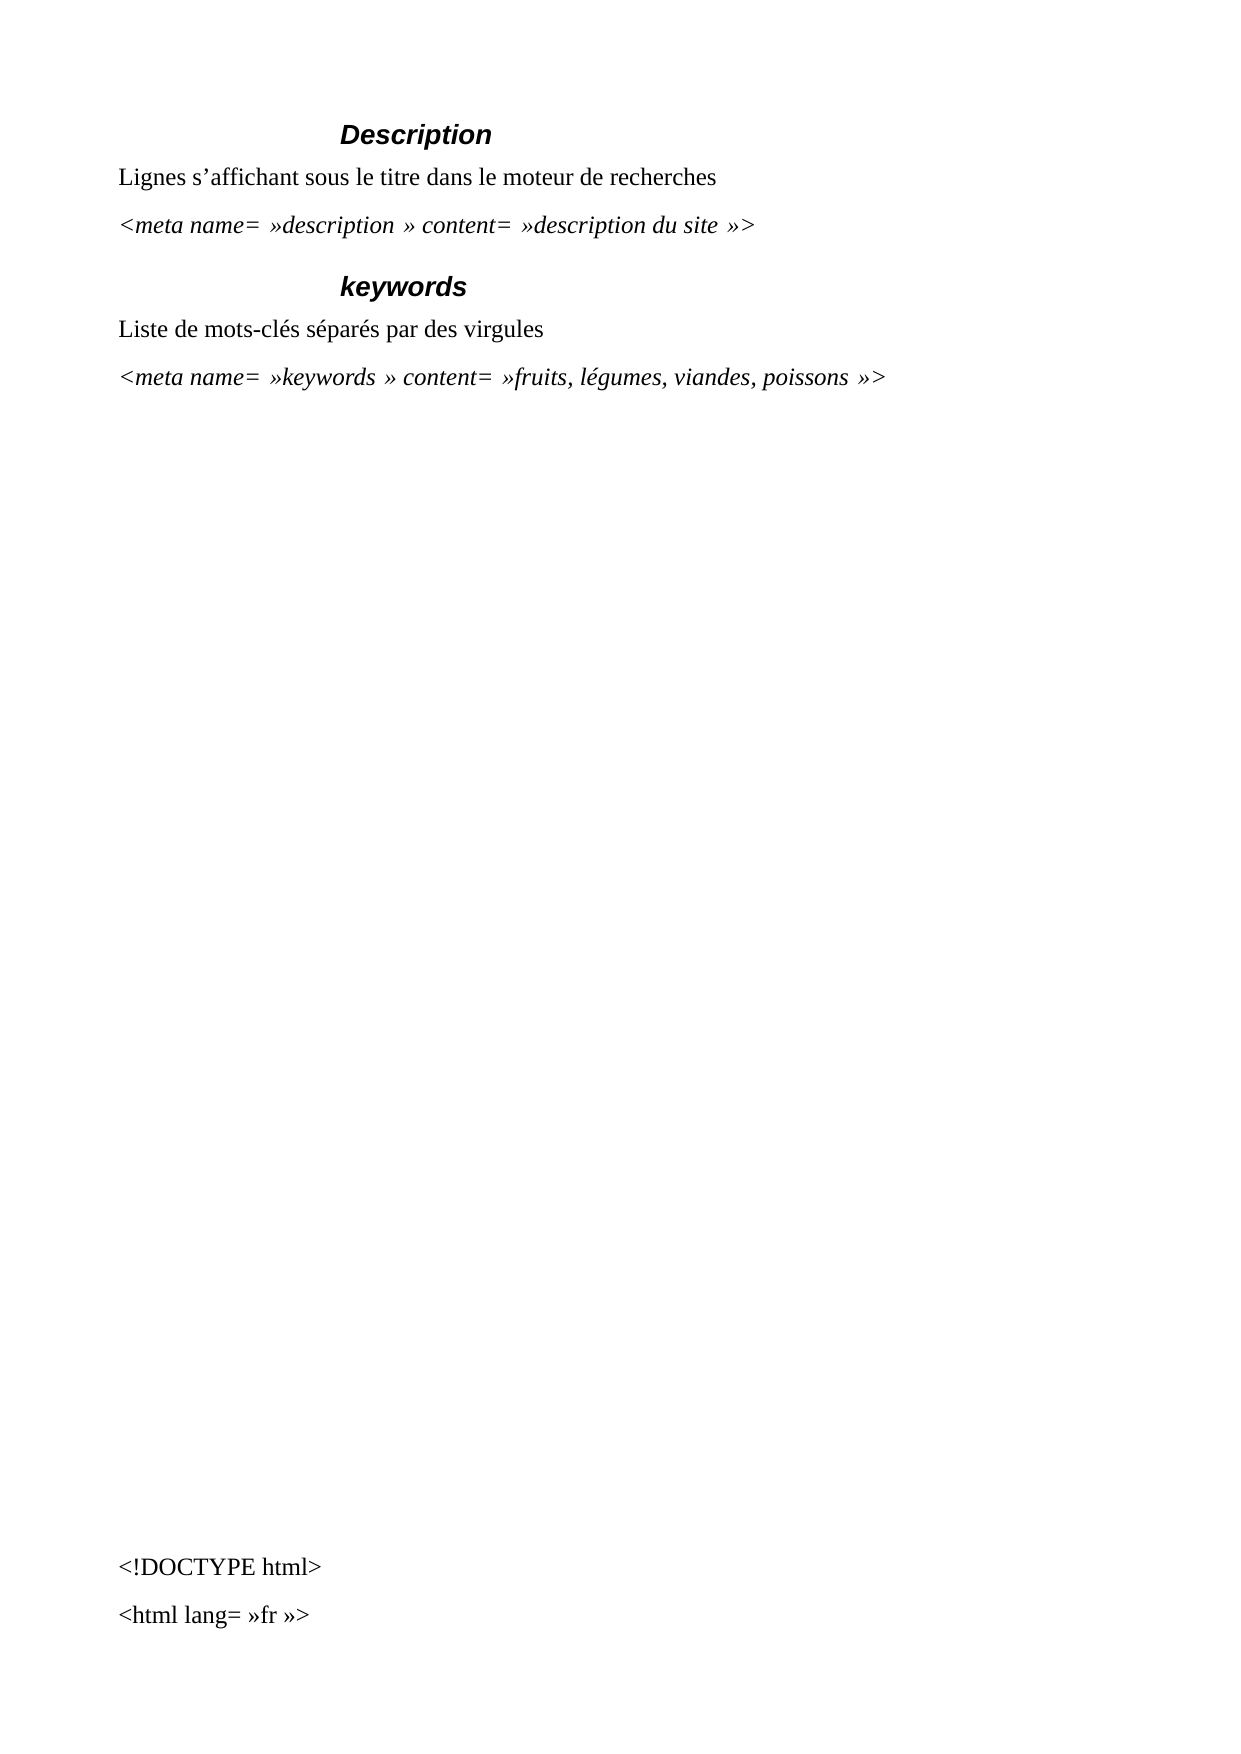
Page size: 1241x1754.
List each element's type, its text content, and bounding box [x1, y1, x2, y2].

text <!DOCTYPE html> [118, 1552, 1122, 1581]
text <meta name= »keywords » content= »fruits, légumes, viandes, poissons »> [118, 362, 1122, 391]
text Lignes s’affichant sous le titre dans le moteur de recherches [118, 162, 1122, 191]
subtitle Description [118, 118, 1122, 150]
text Liste de mots-clés séparés par des virgules [118, 314, 1122, 343]
text <meta name= »description » content= »description du site »> [118, 210, 1122, 239]
text <html lang= »fr »> [118, 1600, 1122, 1629]
subtitle keywords [118, 270, 1122, 302]
